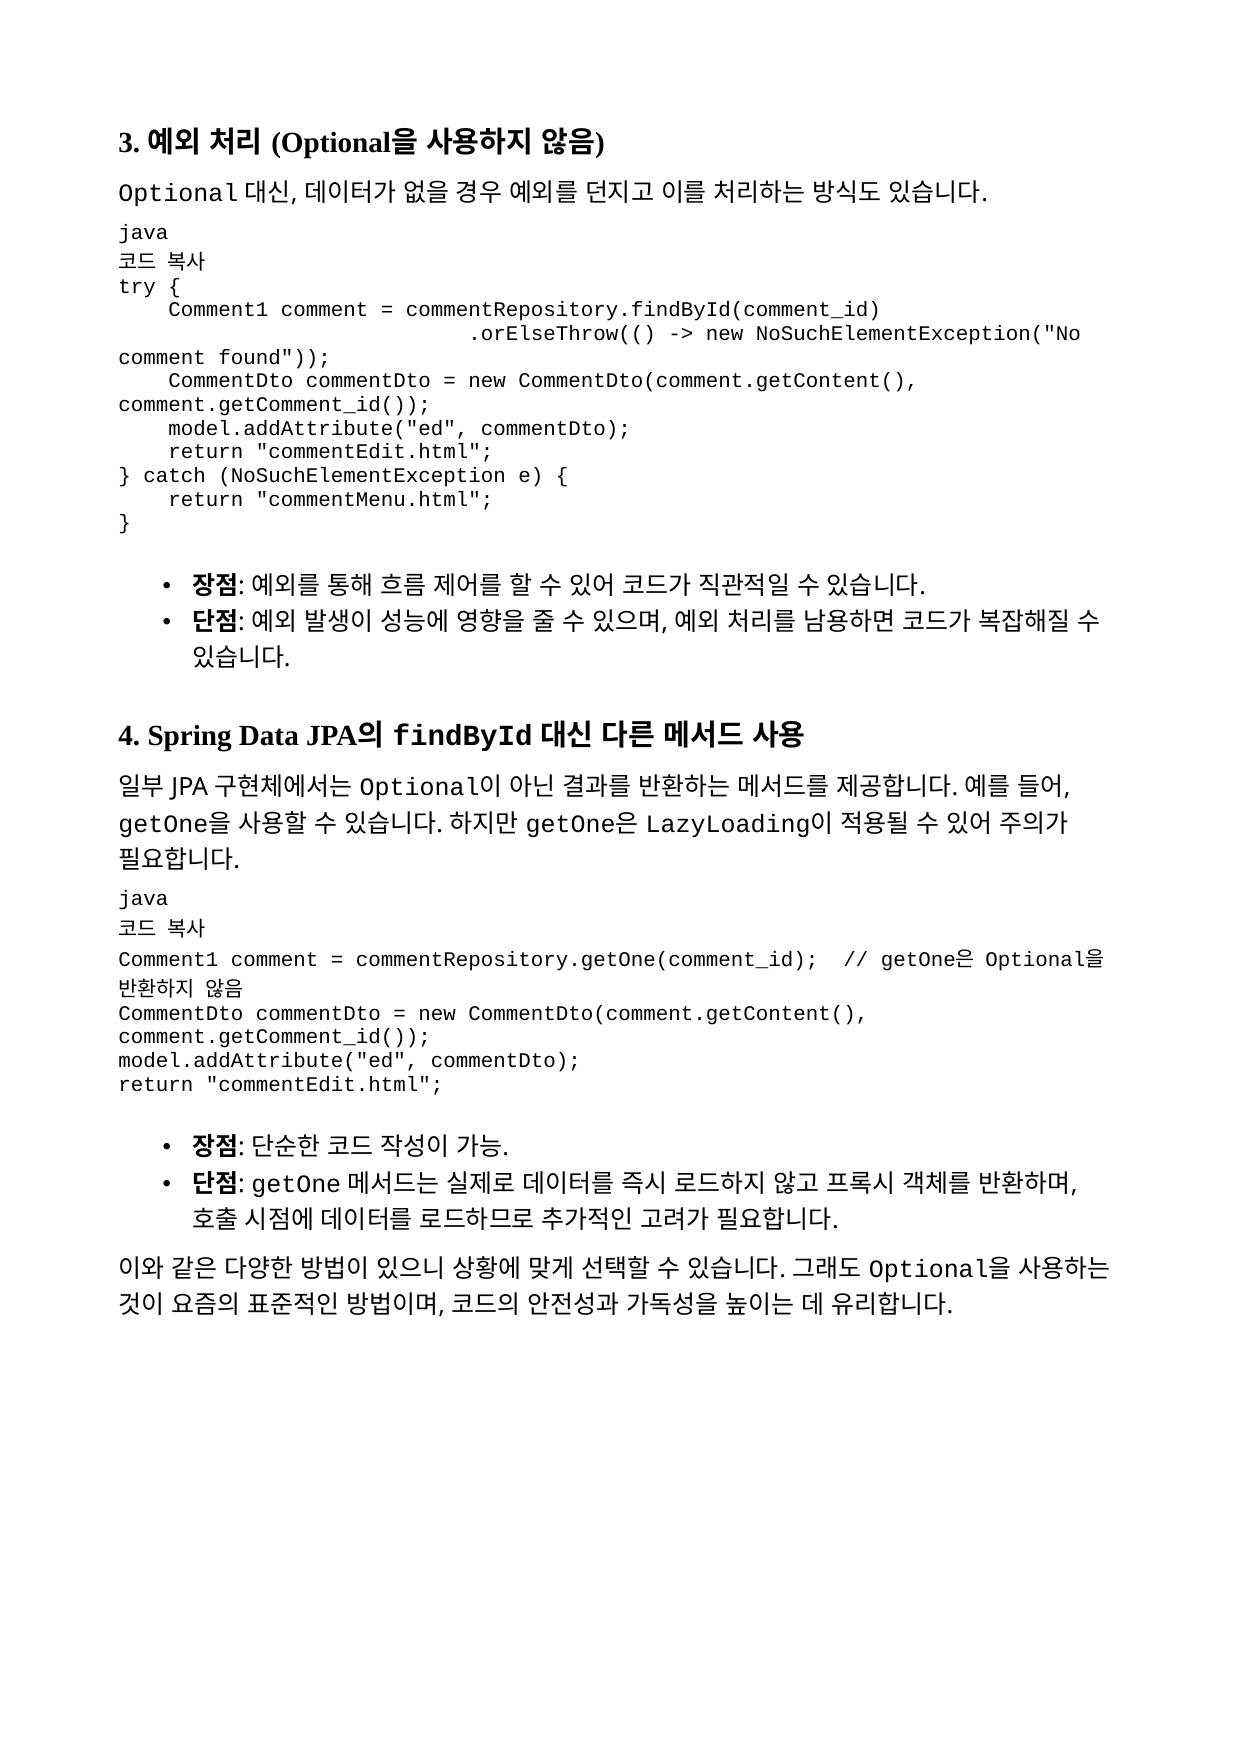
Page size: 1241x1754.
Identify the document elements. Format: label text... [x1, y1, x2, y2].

text 코드 복사 [118, 246, 1122, 276]
list 장점: 단순한 코드 작성이 가능. [162, 1127, 1122, 1163]
text CommentDto commentDto = new CommentDto(comment.getContent(), comment.getComment_id()); [118, 1003, 1122, 1050]
text 코드 복사 [118, 912, 1122, 942]
list 단점: getOne 메서드는 실제로 데이터를 즉시 로드하지 않고 프록시 객체를 반환하며, 호출 시점에 데이터를 로드하므로 추가적인 고려가 필요합니다. [162, 1163, 1122, 1236]
text return "commentMenu.html"; [118, 488, 1122, 512]
text return "commentEdit.html"; [118, 441, 1122, 465]
list 단점: 예외 발생이 성능에 영향을 줄 수 있으며, 예외 처리를 남용하면 코드가 복잡해질 수 있습니다. [162, 602, 1122, 674]
text Comment1 comment = commentRepository.getOne(comment_id); // getOne은 Optional을 반환하지 않음 [118, 942, 1122, 1003]
text return "commentEdit.html"; [118, 1074, 1122, 1097]
subtitle 3. 예외 처리 (Optional을 사용하지 않음) [118, 118, 1122, 160]
text Comment1 comment = commentRepository.findById(comment_id) [118, 299, 1122, 323]
text java [118, 222, 1122, 246]
text java [118, 888, 1122, 912]
text model.addAttribute("ed", commentDto); [118, 1050, 1122, 1074]
list 장점: 예외를 통해 흐름 제어를 할 수 있어 코드가 직관적일 수 있습니다. [162, 565, 1122, 602]
text .orElseThrow(() -> new NoSuchElementException("No comment found")); [118, 323, 1122, 370]
text Optional 대신, 데이터가 없을 경우 예외를 던지고 이를 처리하는 방식도 있습니다. [118, 173, 1122, 209]
text } catch (NoSuchElementException e) { [118, 465, 1122, 488]
text CommentDto commentDto = new CommentDto(comment.getContent(), comment.getComment_id()); [118, 370, 1122, 418]
text model.addAttribute("ed", commentDto); [118, 418, 1122, 441]
text 일부 JPA 구현체에서는 Optional이 아닌 결과를 반환하는 메서드를 제공합니다. 예를 들어, getOne을 사용할 수 있습니다. 하지만 getOne은 LazyLoading이 적용될 수 있어 주의가 필요합니다. [118, 767, 1122, 876]
subtitle 4. Spring Data JPA의 findById 대신 다른 메서드 사용 [118, 712, 1122, 754]
text try { [118, 276, 1122, 299]
text } [118, 512, 1122, 536]
text 이와 같은 다양한 방법이 있으니 상황에 맞게 선택할 수 있습니다. 그래도 Optional을 사용하는 것이 요즘의 표준적인 방법이며, 코드의 안전성과 가독성을 높이는 데 유리합니다. [118, 1248, 1122, 1321]
